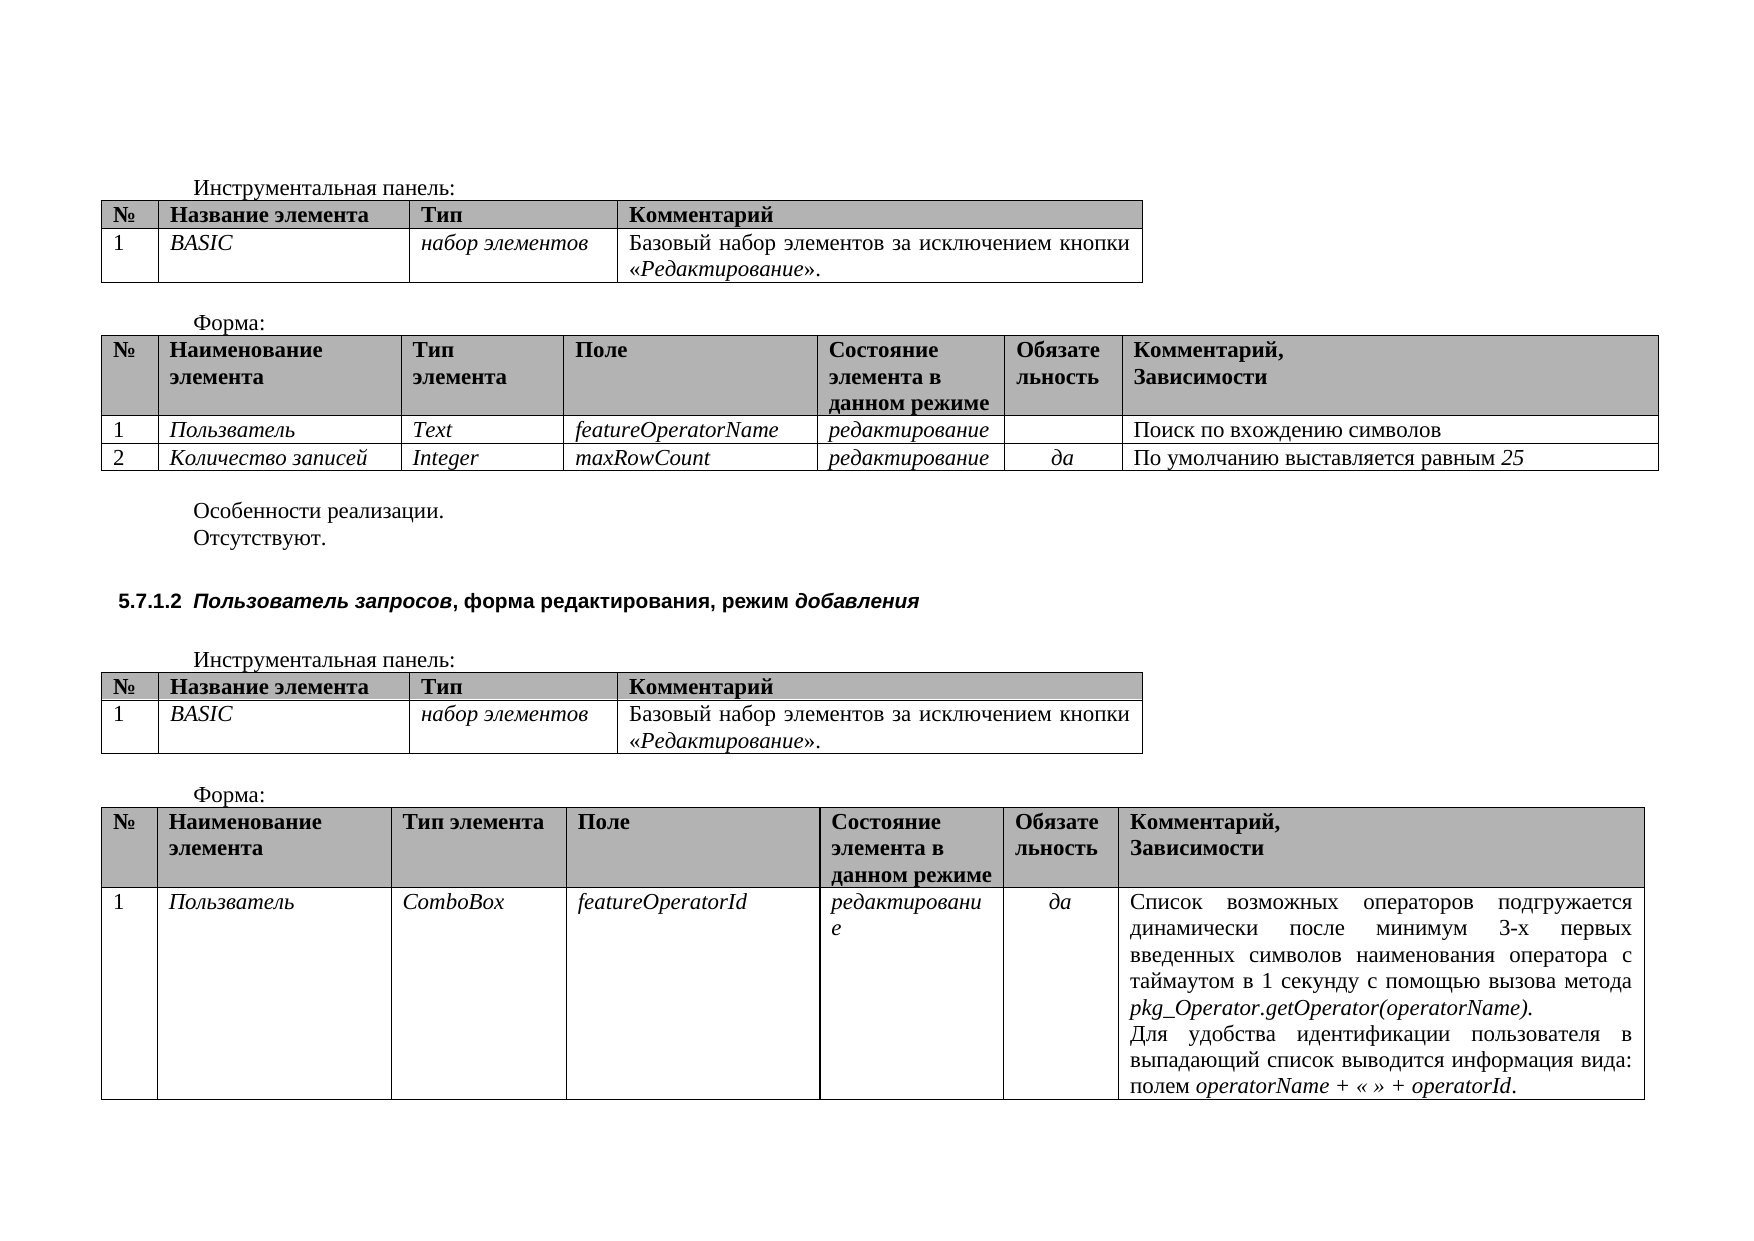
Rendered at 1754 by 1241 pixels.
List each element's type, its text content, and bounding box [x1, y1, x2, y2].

table_cell Пользватель [158, 888, 391, 1099]
text Инструментальная панель: [193, 174, 1636, 200]
table_cell BASIC [159, 229, 409, 282]
table_header Тип [410, 201, 617, 228]
table_cell Список возможных операторов подгружается динамически после минимум 3-х первых введенных символов наименования оператора с таймаутом в 1 секунду с помощью вызова метода pkg_Operator.getOperator(operatorName). Для удобства идентификации пользователя в выпадающий список выводится информация вида: полем operatorName + « » + operatorId. [1119, 888, 1644, 1099]
table_cell 1 [102, 229, 158, 282]
table_header Название элемента [159, 201, 409, 228]
table_header Комментарий [618, 673, 1142, 699]
table_cell редактирование [818, 444, 1004, 470]
table_cell По умолчанию выставляется равным 25 [1123, 444, 1658, 470]
table_header № [102, 673, 158, 699]
table_cell 1 [102, 888, 157, 1099]
table_cell featureOperatorId [567, 888, 819, 1099]
table_cell Пользватель [159, 416, 401, 443]
table_cell Integer [402, 444, 563, 470]
table_cell Базовый набор элементов за исключением кнопки «Редактирование». [618, 229, 1142, 282]
table_cell Базовый набор элементов за исключением кнопки «Редактирование». [618, 701, 1142, 753]
table_header Название элемента [159, 673, 409, 699]
table_cell редактирование [818, 416, 1004, 443]
table_cell 2 [102, 444, 158, 470]
text Форма: [193, 309, 1636, 335]
table_cell 1 [102, 416, 158, 443]
table_cell редактирование [821, 888, 1003, 1099]
table_cell Количество записей [159, 444, 401, 470]
table_header Тип [410, 673, 617, 699]
table_header Обязательность [1005, 336, 1122, 415]
table_header Поле [564, 336, 817, 415]
table_header Поле [567, 808, 819, 887]
table_cell Поиск по вхождению символов [1123, 416, 1658, 443]
table_header Тип элемента [402, 336, 563, 415]
table_header № [102, 336, 158, 415]
table_cell набор элементов [410, 701, 617, 753]
table_cell [1005, 416, 1122, 443]
table_header Наименование элемента [158, 808, 391, 887]
table_cell BASIC [159, 701, 409, 753]
table_header Комментарий [618, 201, 1142, 228]
table_header № [102, 201, 158, 228]
table_header Обязательность [1004, 808, 1118, 887]
table_header Наименование элемента [159, 336, 401, 415]
table_header Комментарий, Зависимости [1119, 808, 1644, 887]
subtitle Пользователь запросов, форма редактирования, режим добавления [118, 589, 1636, 613]
table_cell Text [402, 416, 563, 443]
table_cell набор элементов [410, 229, 617, 282]
text Особенности реализации. [193, 498, 1636, 524]
table_cell да [1005, 444, 1122, 470]
text Форма: [193, 781, 1636, 807]
table_header Состояние элемента в данном режиме [818, 336, 1004, 415]
table_header Состояние элемента в данном режиме [821, 808, 1003, 887]
table_header Комментарий, Зависимости [1123, 336, 1658, 415]
table_cell 1 [102, 701, 158, 753]
table_header № [102, 808, 157, 887]
table_header Тип элемента [392, 808, 566, 887]
text Инструментальная панель: [193, 646, 1636, 672]
text Отсутствуют. [193, 524, 1636, 550]
table_cell maxRowCount [564, 444, 817, 470]
table_cell ComboBox [392, 888, 566, 1099]
table_cell да [1004, 888, 1118, 1099]
table_cell featureOperatorName [564, 416, 817, 443]
